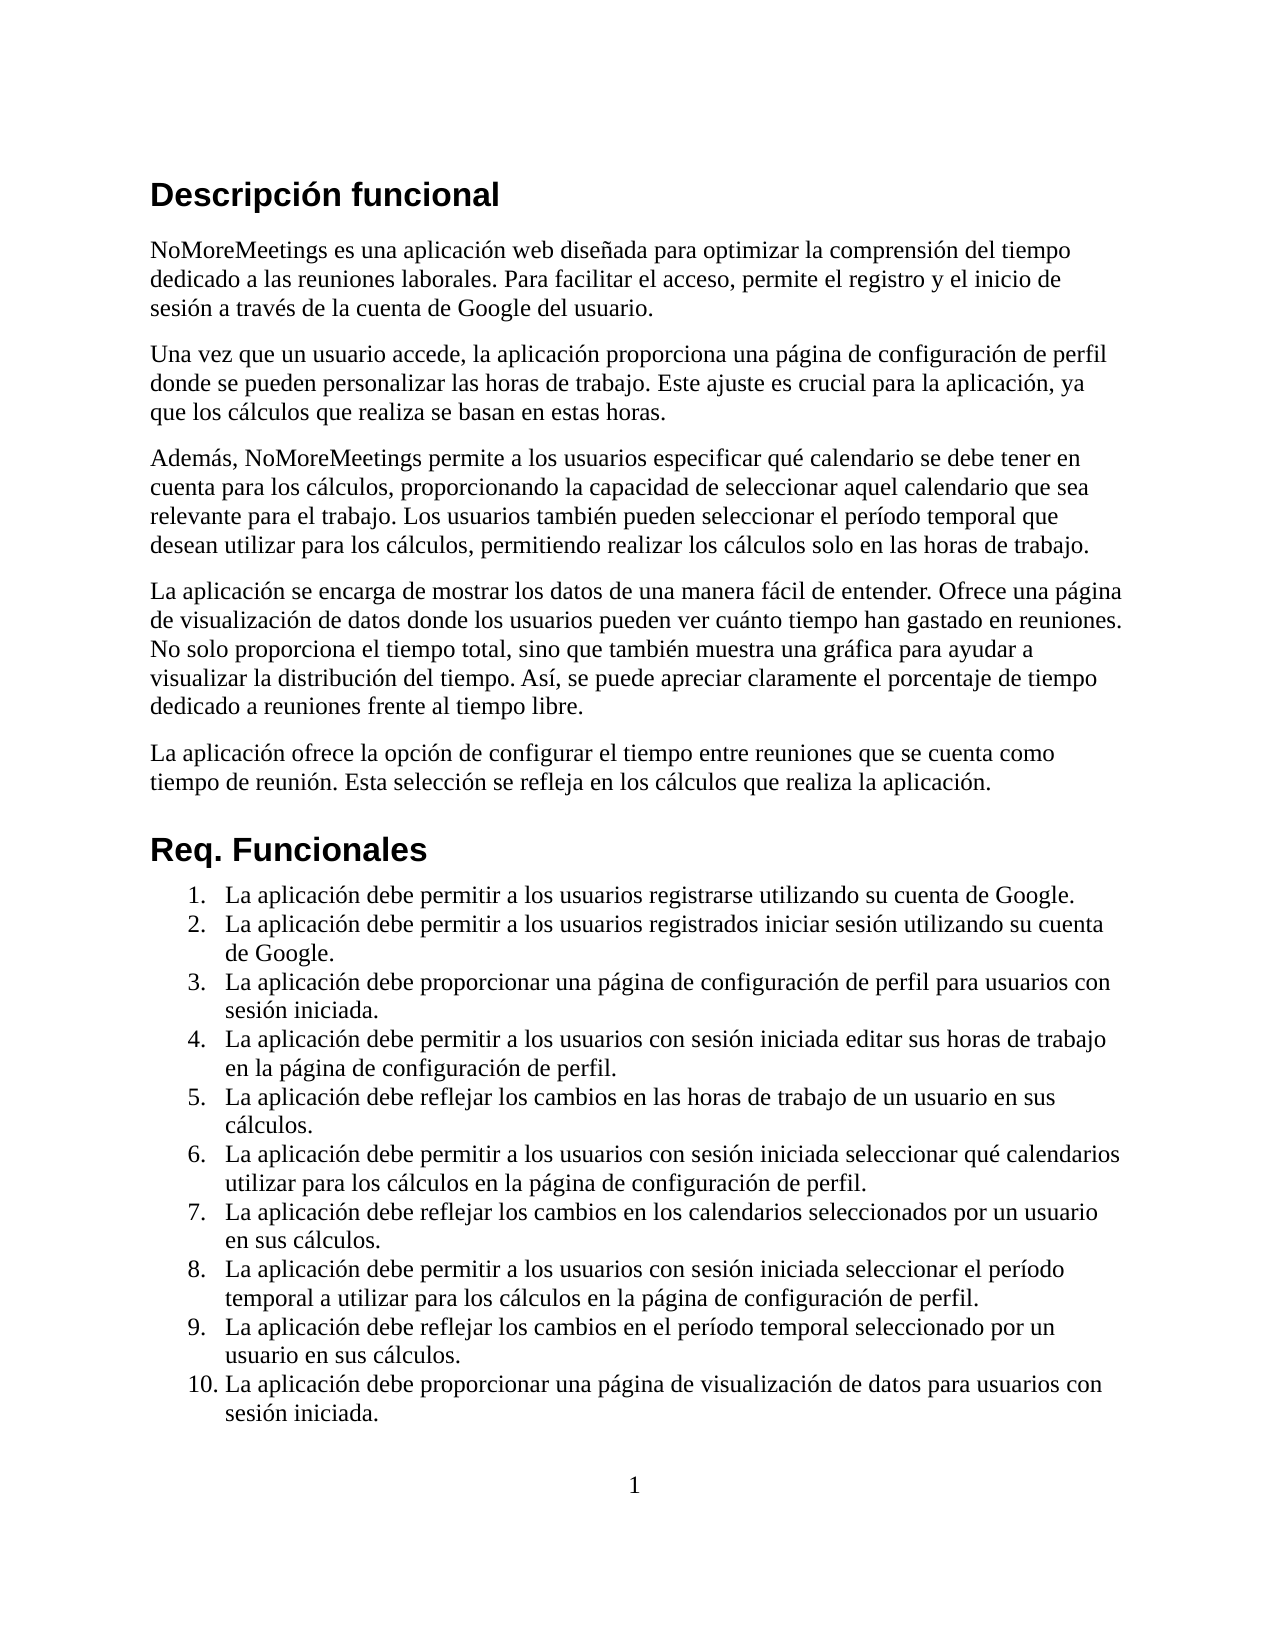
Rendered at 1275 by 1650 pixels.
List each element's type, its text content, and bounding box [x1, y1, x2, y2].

list La aplicación debe permitir a los usuarios registrados iniciar sesión utilizando su cuenta de Google. [187, 909, 1125, 967]
list La aplicación debe proporcionar una página de visualización de datos para usuarios con sesión iniciada. [187, 1369, 1125, 1427]
list La aplicación debe permitir a los usuarios con sesión iniciada editar sus horas de trabajo en la página de configuración de perfil. [187, 1024, 1125, 1082]
text NoMoreMeetings es una aplicación web diseñada para optimizar la comprensión del tiempo dedicado a las reuniones laborales. Para facilitar el acceso, permite el registro y el inicio de sesión a través de la cuenta de Google del usuario. [150, 235, 1125, 321]
subtitle Req. Funcionales [150, 829, 1125, 868]
list La aplicación debe reflejar los cambios en las horas de trabajo de un usuario en sus cálculos. [187, 1082, 1125, 1139]
text La aplicación ofrece la opción de configurar el tiempo entre reuniones que se cuenta como tiempo de reunión. Esta selección se refleja en los cálculos que realiza la aplicación. [150, 738, 1125, 796]
list La aplicación debe reflejar los cambios en el período temporal seleccionado por un usuario en sus cálculos. [187, 1312, 1125, 1369]
text Además, NoMoreMeetings permite a los usuarios especificar qué calendario se debe tener en cuenta para los cálculos, proporcionando la capacidad de seleccionar aquel calendario que sea relevante para el trabajo. Los usuarios también pueden seleccionar el período temporal que desean utilizar para los cálculos, permitiendo realizar los cálculos solo en las horas de trabajo. [150, 443, 1125, 558]
list La aplicación debe proporcionar una página de configuración de perfil para usuarios con sesión iniciada. [187, 967, 1125, 1024]
text La aplicación se encarga de mostrar los datos de una manera fácil de entender. Ofrece una página de visualización de datos donde los usuarios pueden ver cuánto tiempo han gastado en reuniones. No solo proporciona el tiempo total, sino que también muestra una gráfica para ayudar a visualizar la distribución del tiempo. Así, se puede apreciar claramente el porcentaje de tiempo dedicado a reuniones frente al tiempo libre. [150, 576, 1125, 720]
subtitle Descripción funcional [150, 175, 1125, 214]
text Una vez que un usuario accede, la aplicación proporciona una página de configuración de perfil donde se pueden personalizar las horas de trabajo. Este ajuste es crucial para la aplicación, ya que los cálculos que realiza se basan en estas horas. [150, 339, 1125, 426]
list La aplicación debe permitir a los usuarios con sesión iniciada seleccionar qué calendarios utilizar para los cálculos en la página de configuración de perfil. [187, 1139, 1125, 1197]
list La aplicación debe reflejar los cambios en los calendarios seleccionados por un usuario en sus cálculos. [187, 1197, 1125, 1254]
list La aplicación debe permitir a los usuarios registrarse utilizando su cuenta de Google. [187, 881, 1125, 909]
list La aplicación debe permitir a los usuarios con sesión iniciada seleccionar el período temporal a utilizar para los cálculos en la página de configuración de perfil. [187, 1254, 1125, 1312]
